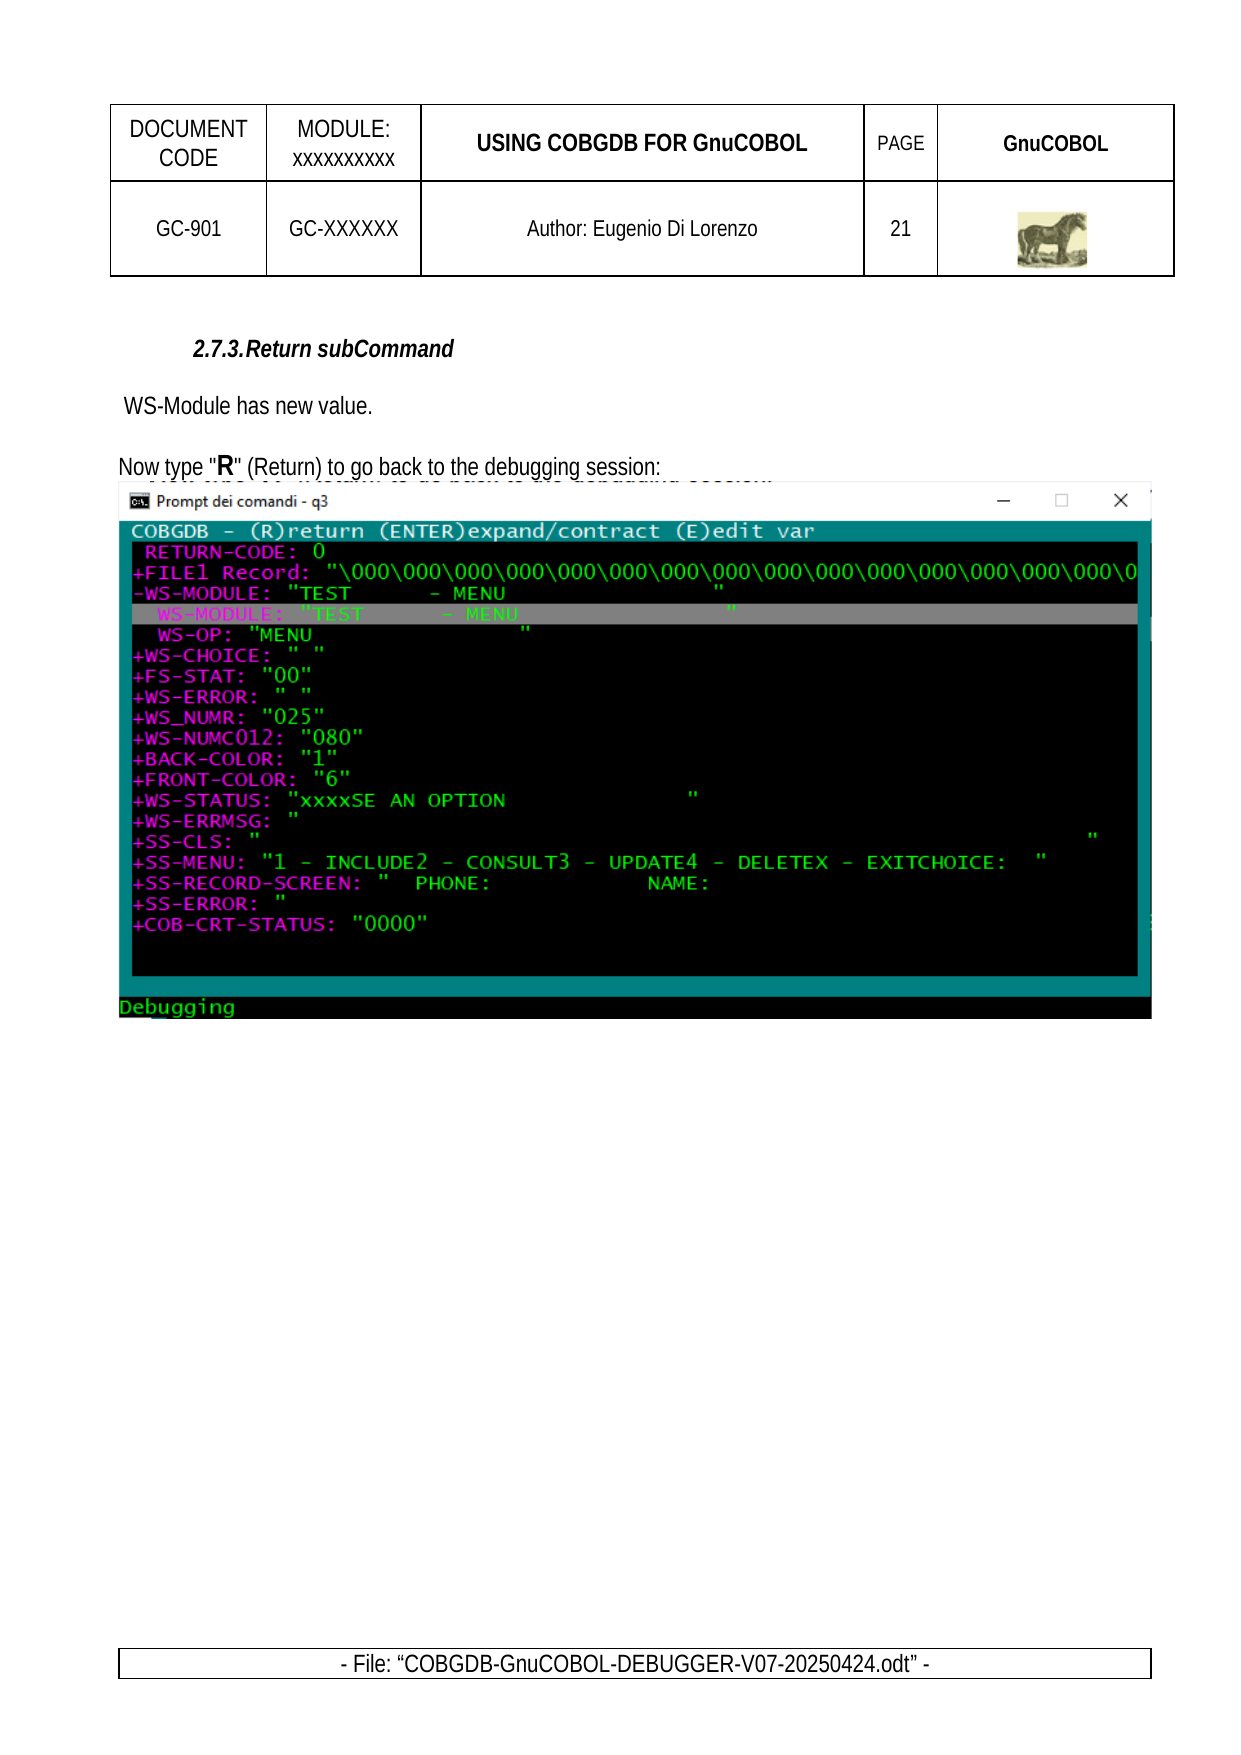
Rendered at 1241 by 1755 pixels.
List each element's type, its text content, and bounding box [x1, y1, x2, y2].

subtitle Return subCommand [193, 334, 1152, 362]
text Now type "R" (Return) to go back to the debugging session: [118, 448, 1152, 481]
text WS-Module has new value. [118, 391, 1152, 420]
